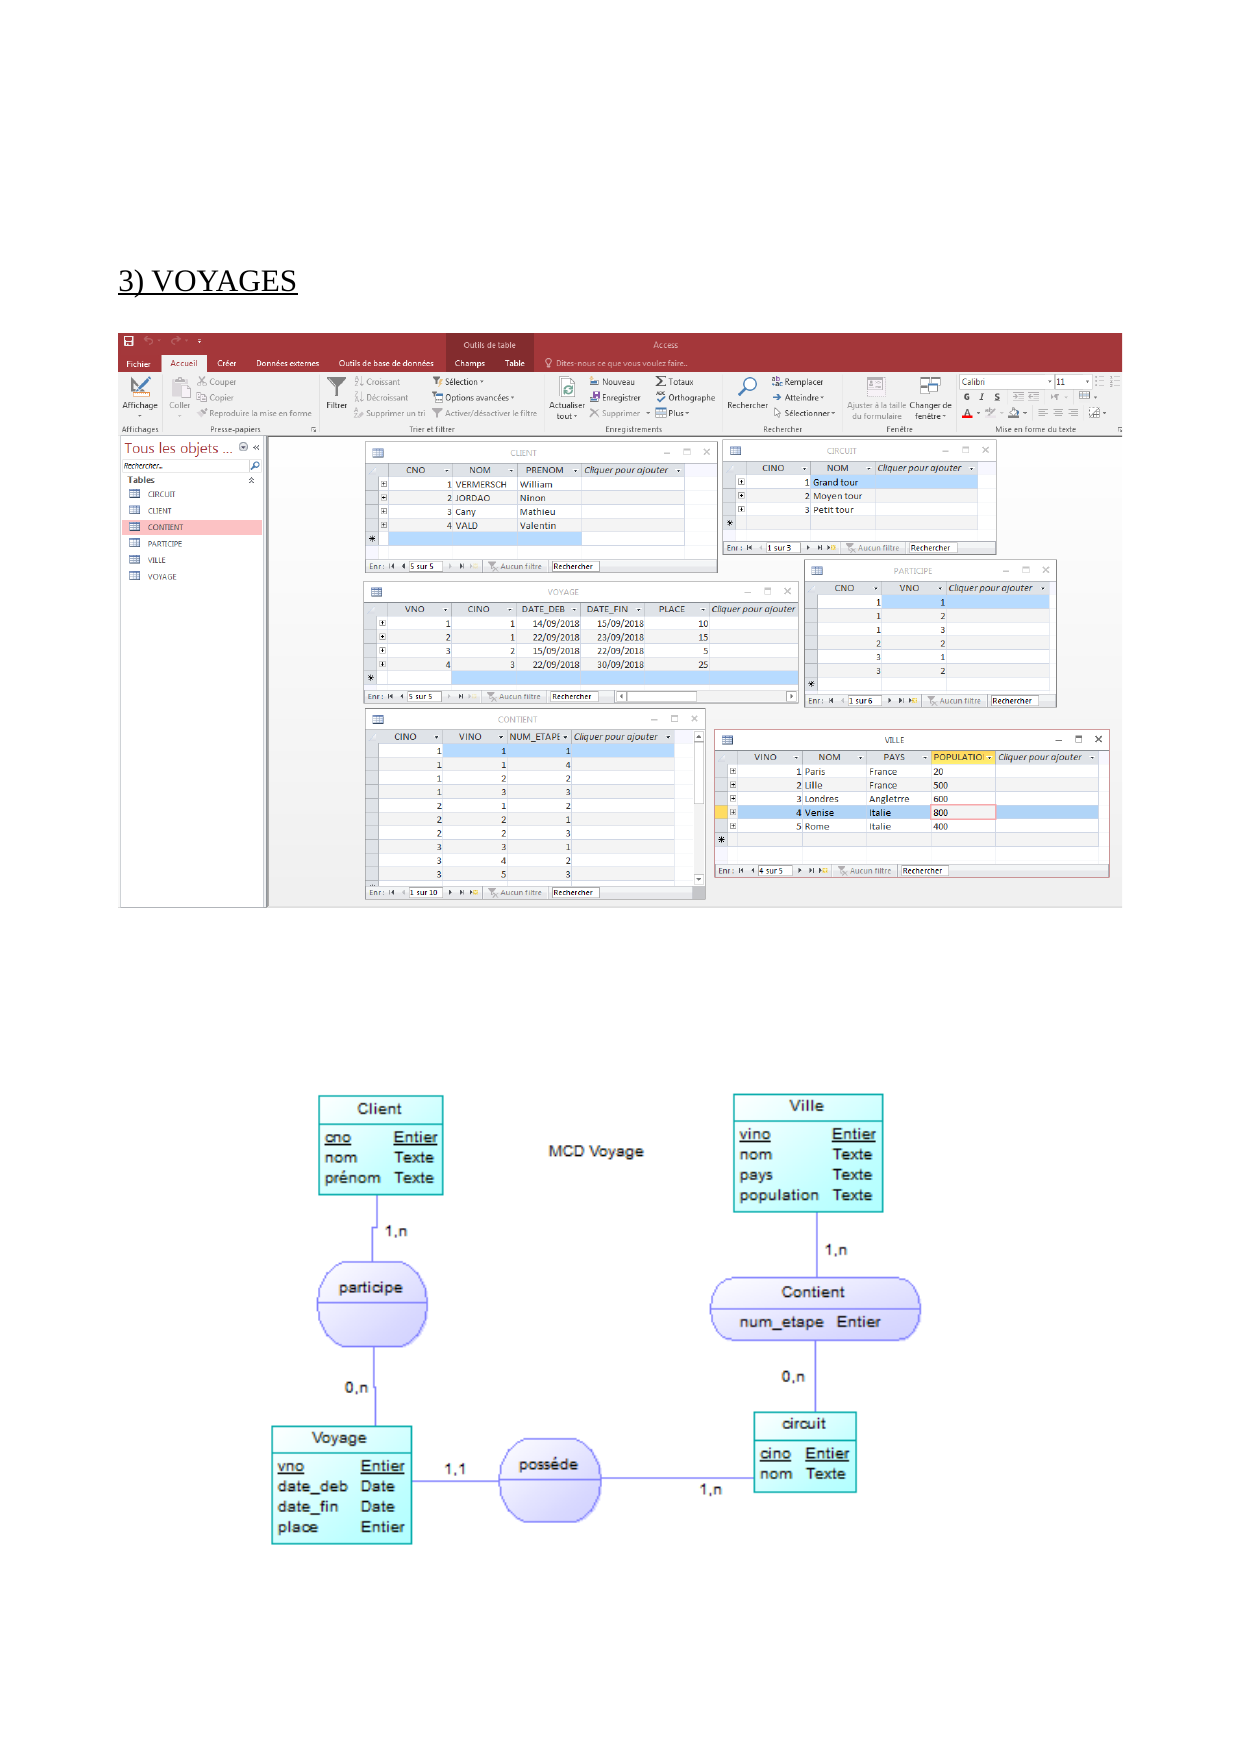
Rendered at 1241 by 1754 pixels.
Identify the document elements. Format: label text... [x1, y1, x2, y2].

text 3) VOYAGES [118, 262, 1122, 298]
picture [246, 1036, 973, 1584]
picture [118, 333, 1123, 908]
